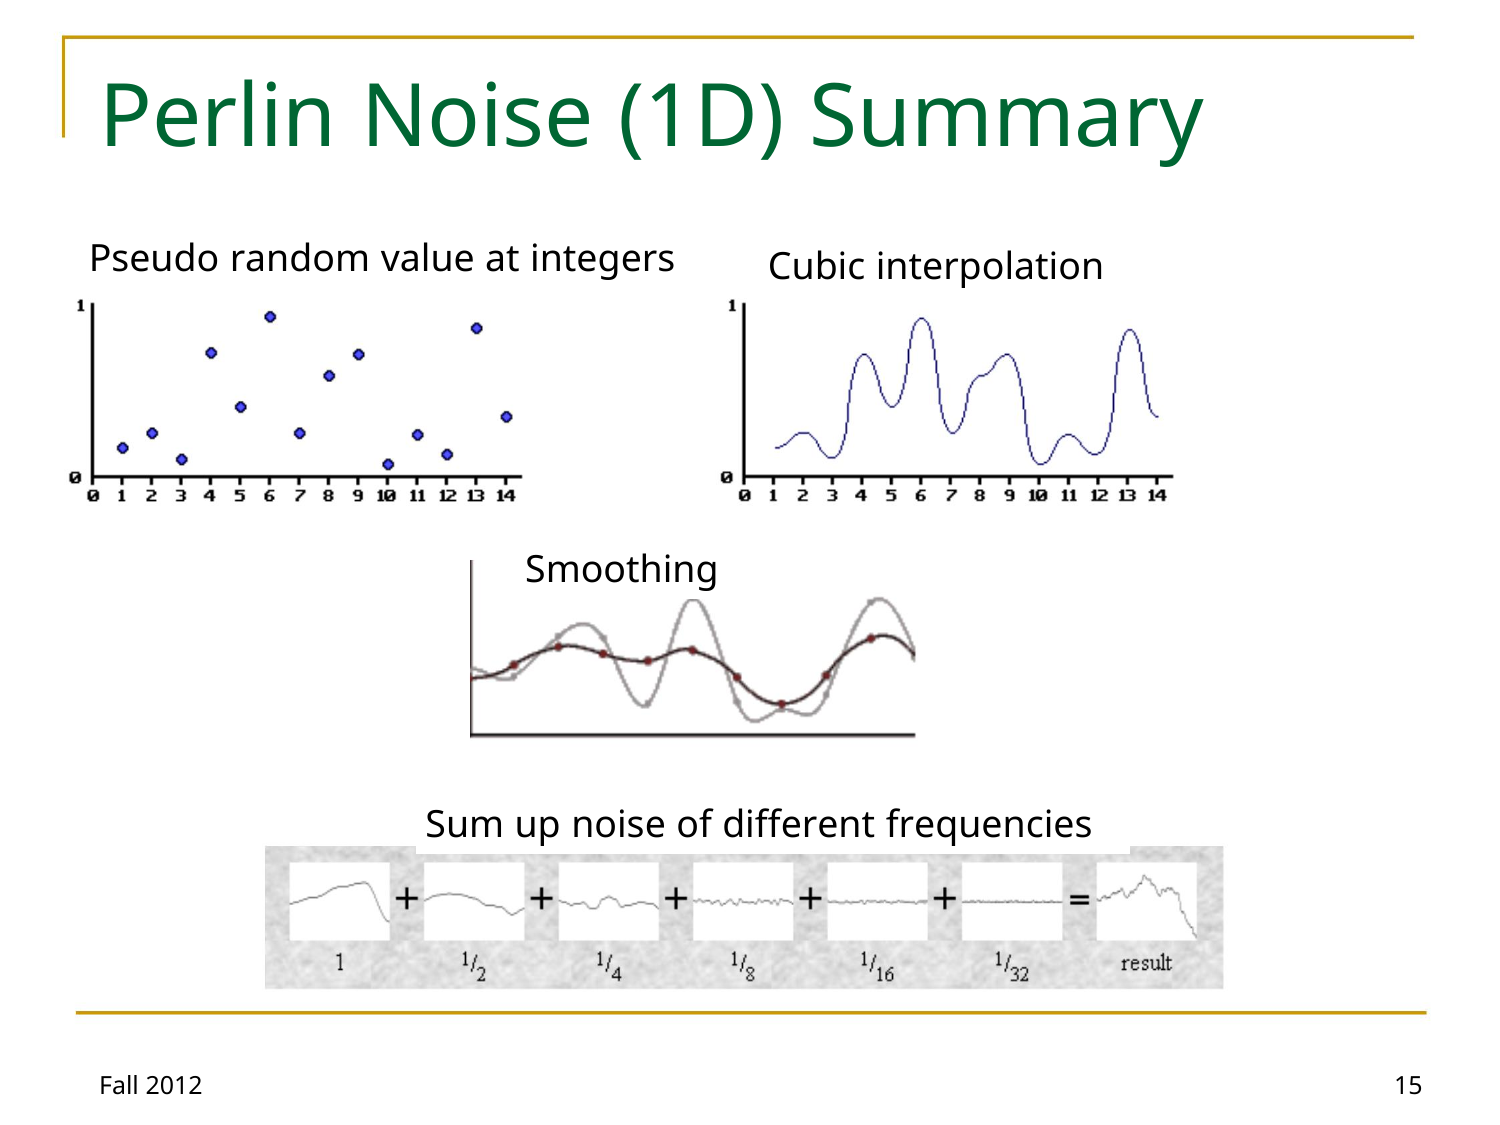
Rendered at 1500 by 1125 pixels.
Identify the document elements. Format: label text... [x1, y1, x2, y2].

text Pseudo random value at integers [88, 241, 703, 280]
text Smoothing [525, 551, 743, 590]
text Perlin Noise (1D) Summary [99, 74, 1305, 165]
text Cubic interpolation [768, 248, 1117, 287]
text Fall 2012 [99, 1074, 214, 1100]
picture [0, 0, 1500, 1125]
text Sum up noise of different frequencies [425, 806, 1121, 845]
text 15 [1394, 1074, 1439, 1100]
